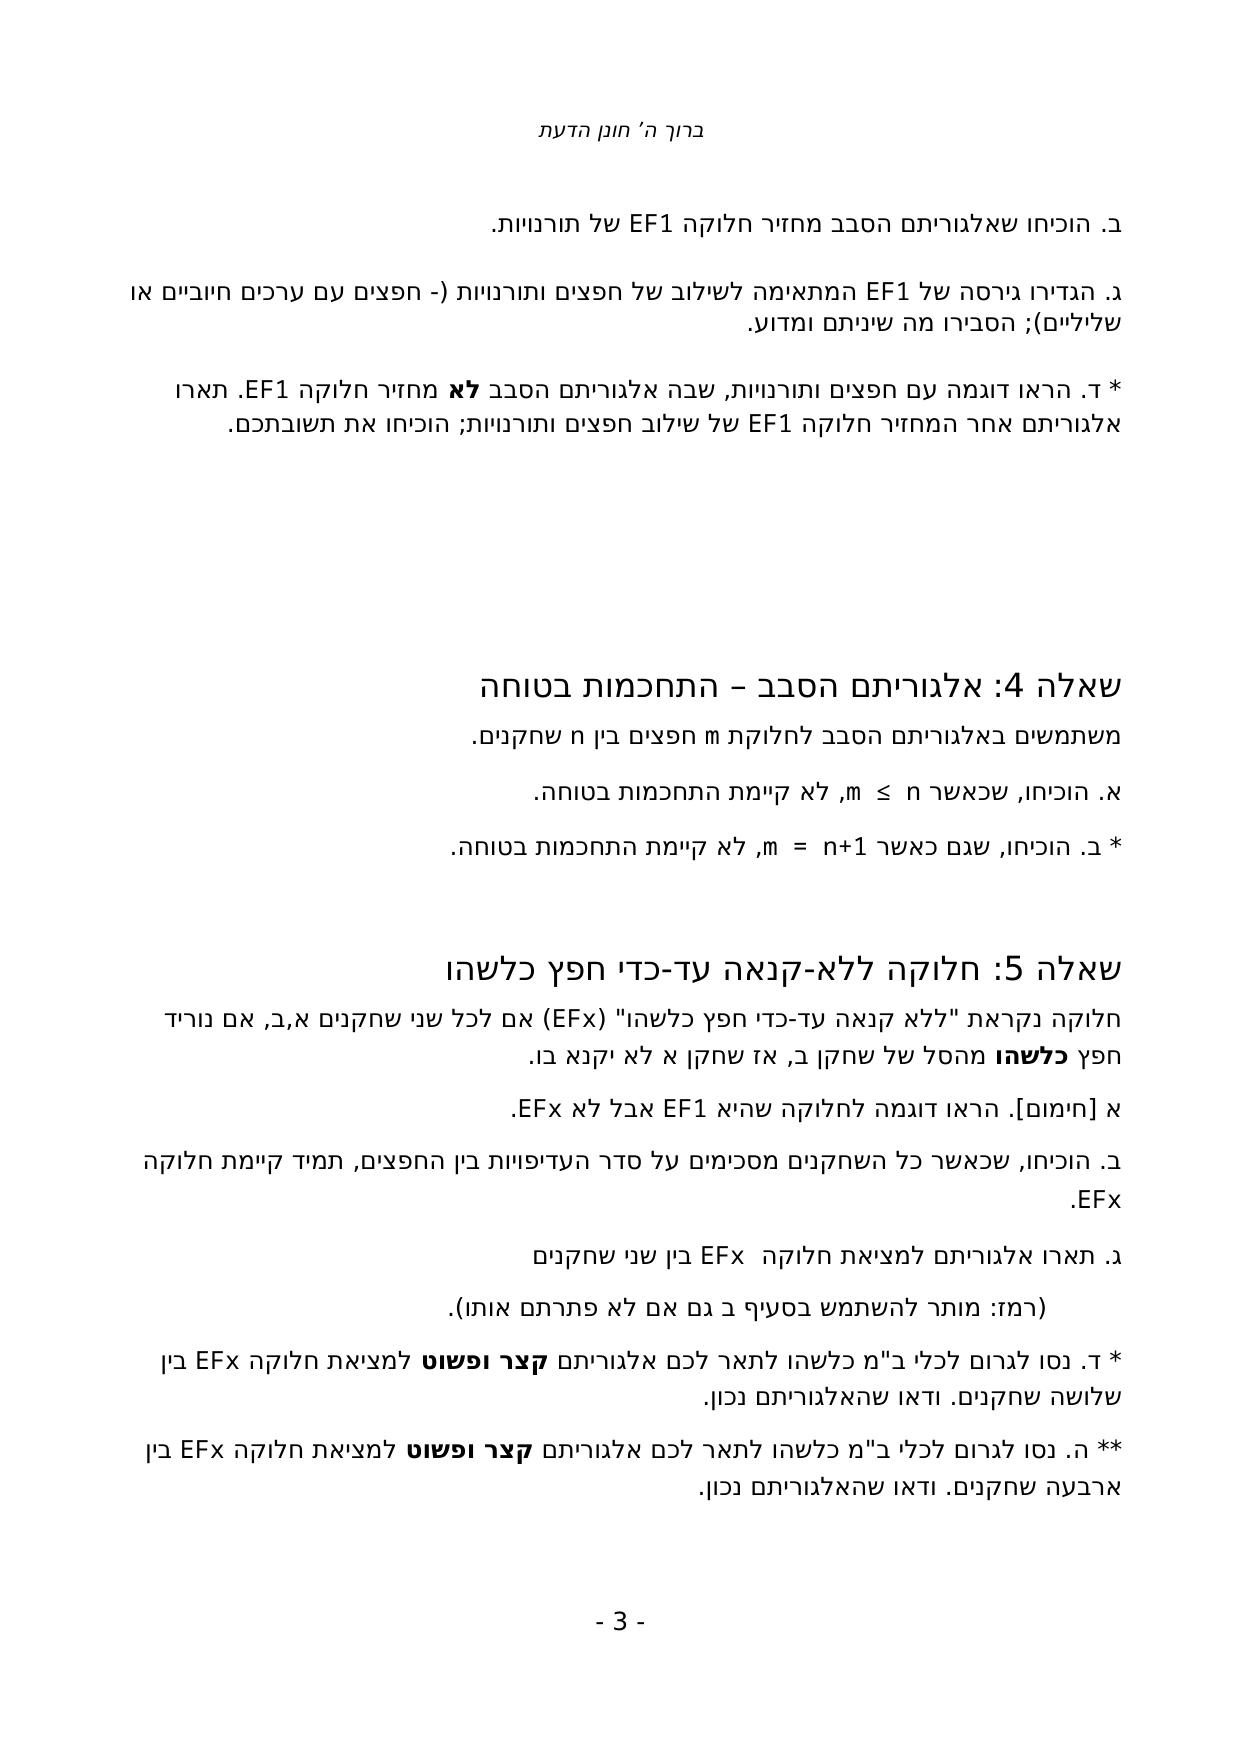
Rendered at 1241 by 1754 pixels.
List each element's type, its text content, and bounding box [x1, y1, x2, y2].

text משתמשים באלגוריתם הסבב לחלוקת m חפצים בין n שחקנים. [118, 718, 1122, 752]
text * ד. הראו דוגמה עם חפצים ותורנויות, שבה אלגוריתם הסבב לא מחזיר חלוקה EF1. תארו אלגוריתם אחר המחזיר חלוקה EF1 של שילוב חפצים ותורנויות; הוכיחו את תשובתכם. [118, 371, 1122, 439]
text חלוקה נקראת "ללא קנאה עד-כדי חפץ כלשהו" (EFx) אם לכל שני שחקנים א,ב, אם נוריד חפץ כלשהו מהסל של שחקן ב, אז שחקן א לא יקנא בו. [118, 1001, 1122, 1070]
text א. הוכיחו, שכאשר m ≤ n, לא קיימת התחכמות בטוחה. [118, 773, 1122, 807]
text * ד. נסו לגרום לכלי ב"מ כלשהו לתאר לכם אלגוריתם קצר ופשוט למציאת חלוקה EFx בין שלושה שחקנים. ודאו שהאלגוריתם נכון. [118, 1342, 1122, 1411]
subtitle שאלה 5: חלוקה ללא-קנאה עד-כדי חפץ כלשהו [118, 950, 1122, 989]
text (רמז: מותר להשתמש בסעיף ב גם אם לא פתרתם אותו). [118, 1293, 1122, 1322]
text * ב. הוכיחו, שגם כאשר m = n+1, לא קיימת התחכמות בטוחה. [118, 828, 1122, 863]
text א [חימום]. הראו דוגמה לחלוקה שהיא EF1 אבל לא EFx. [118, 1091, 1122, 1125]
text ג. תארו אלגוריתם למציאת חלוקה EFx בין שני שחקנים [118, 1237, 1122, 1271]
text ב. הוכיחו שאלגוריתם הסבב מחזיר חלוקה EF1 של תורנויות. [118, 206, 1122, 240]
text ג. הגדירו גירסה של EF1 המתאימה לשילוב של חפצים ותורנויות (- חפצים עם ערכים חיוביים או שליליים); הסבירו מה שיניתם ומדוע. [118, 274, 1122, 337]
text ** ה. נסו לגרום לכלי ב"מ כלשהו לתאר לכם אלגוריתם קצר ופשוט למציאת חלוקה EFx בין ארבעה שחקנים. ודאו שהאלגוריתם נכון. [118, 1432, 1122, 1501]
text ב. הוכיחו, שכאשר כל השחקנים מסכימים על סדר העדיפויות בין החפצים, תמיד קיימת חלוקה EFx. [118, 1146, 1122, 1216]
subtitle שאלה 4: אלגוריתם הסבב – התחכמות בטוחה [118, 666, 1122, 705]
